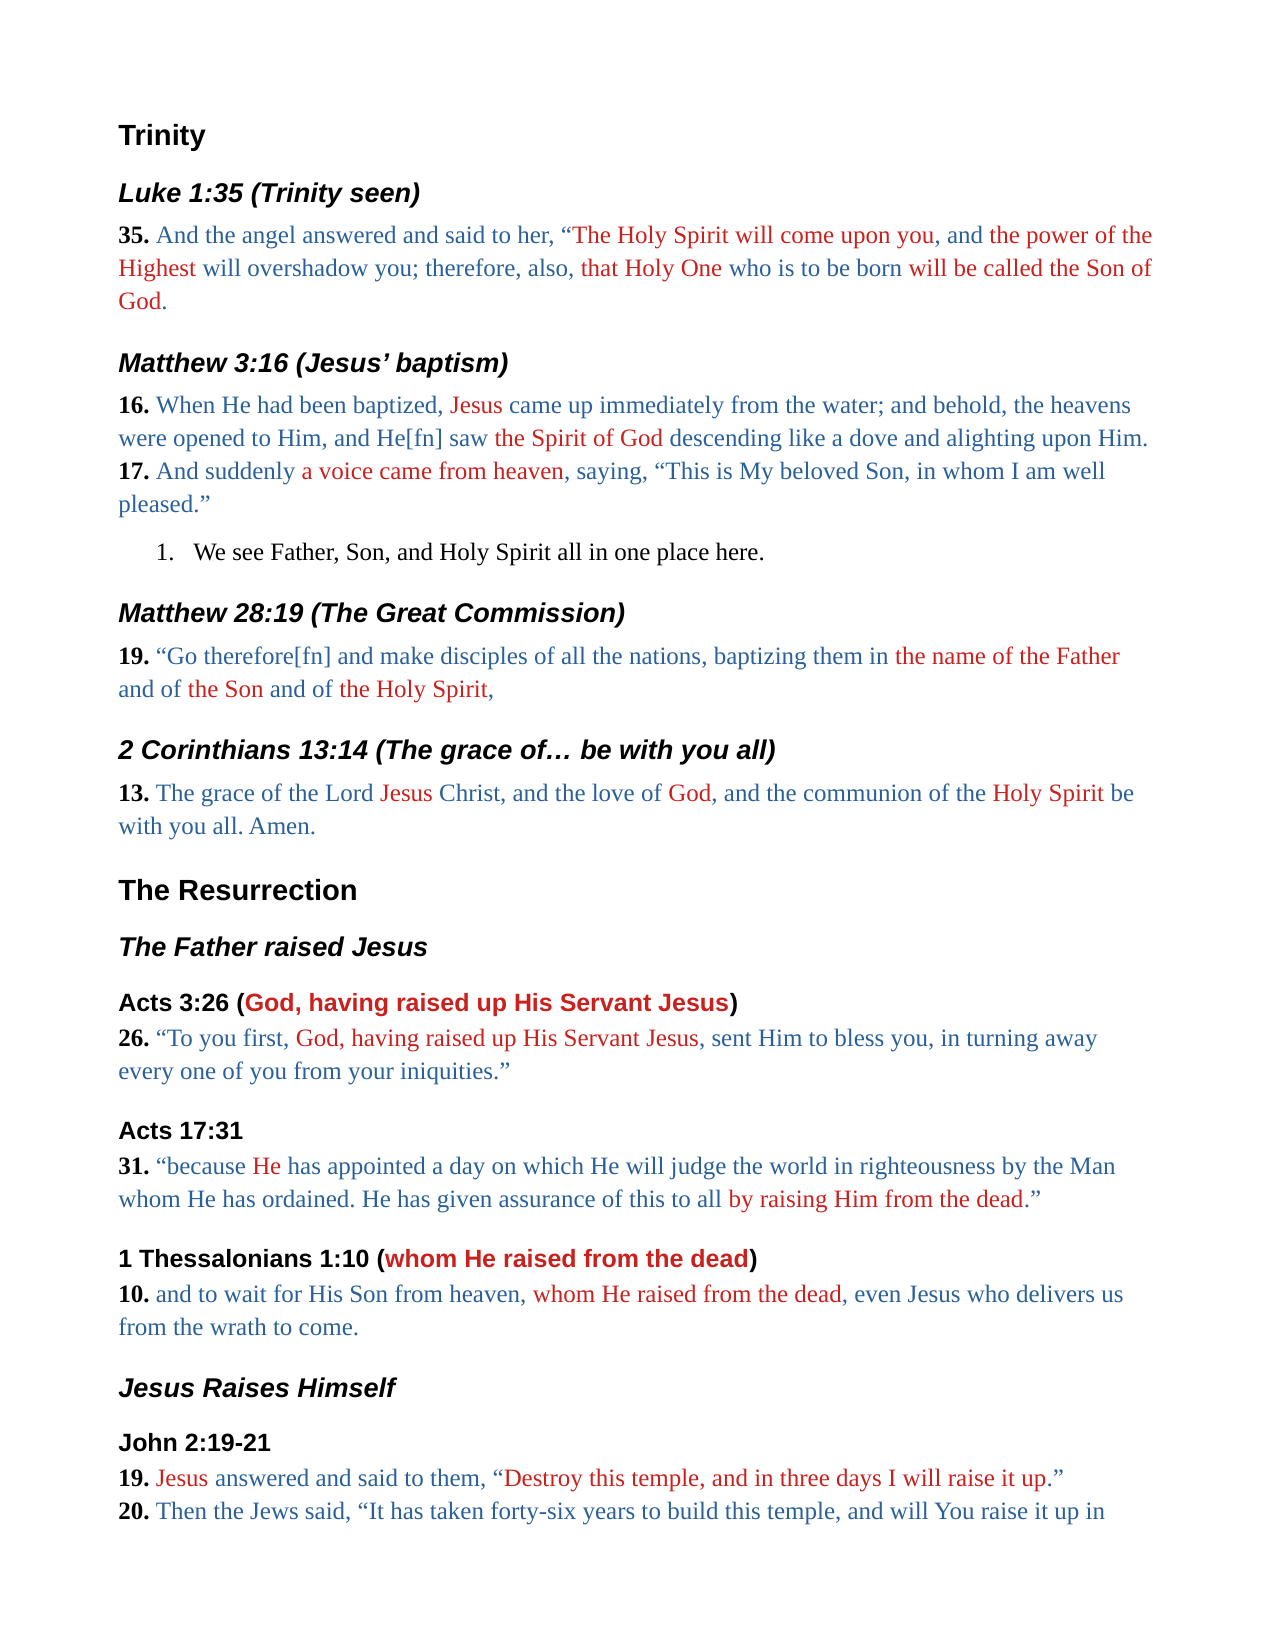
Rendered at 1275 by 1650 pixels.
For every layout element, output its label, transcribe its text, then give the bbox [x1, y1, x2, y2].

text 16. When He had been baptized, Jesus came up immediately from the water; and behold, the heavens were opened to Him, and He[fn] saw the Spirit of God descending like a dove and alighting upon Him. 17. And suddenly a voice came from heaven, saying, “This is My beloved Son, in whom I am well pleased.” [118, 390, 1157, 518]
subtitle 1 Thessalonians 1:10 (whom He raised from the dead) [118, 1244, 1157, 1273]
text 19. Jesus answered and said to them, “Destroy this temple, and in three days I will raise it up.” 20. Then the Jews said, “It has taken forty-six years to build this temple, and will You raise it up in [118, 1463, 1157, 1525]
list We see Father, Son, and Holy Spirit all in one place here. [156, 537, 1157, 566]
subtitle Luke 1:35 (Trinity seen) [118, 177, 1157, 208]
subtitle The Father raised Jesus [118, 931, 1157, 963]
text 19. “Go therefore[fn] and make disciples of all the nations, baptizing them in the name of the Father and of the Son and of the Holy Spirit, [118, 641, 1157, 703]
subtitle 2 Corinthians 13:14 (The grace of… be with you all) [118, 734, 1157, 765]
subtitle Matthew 28:19 (The Great Commission) [118, 597, 1157, 628]
text 35. And the angel answered and said to her, “The Holy Spirit will come upon you, and the power of the Highest will overshadow you; therefore, also, that Holy One who is to be born will be called the Son of God. [118, 220, 1157, 315]
text 26. “To you first, God, having raised up His Servant Jesus, sent Him to bless you, in turning away every one of you from your iniquities.” [118, 1023, 1157, 1084]
subtitle Acts 17:31 [118, 1116, 1157, 1144]
subtitle The Resurrection [118, 873, 1157, 906]
subtitle Jesus Raises Himself [118, 1372, 1157, 1403]
subtitle John 2:19-21 [118, 1428, 1157, 1457]
text 13. The grace of the Lord Jesus Christ, and the love of God, and the communion of the Holy Spirit be with you all. Amen. [118, 778, 1157, 839]
subtitle Matthew 3:16 (Jesus’ baptism) [118, 347, 1157, 378]
subtitle Trinity [118, 118, 1157, 152]
text 10. and to wait for His Son from heaven, whom He raised from the dead, even Jesus who delivers us from the wrath to come. [118, 1279, 1157, 1341]
subtitle Acts 3:26 (God, having raised up His Servant Jesus) [118, 988, 1157, 1016]
text 31. “because He has appointed a day on which He will judge the world in righteousness by the Man whom He has ordained. He has given assurance of this to all by raising Him from the dead.” [118, 1151, 1157, 1213]
